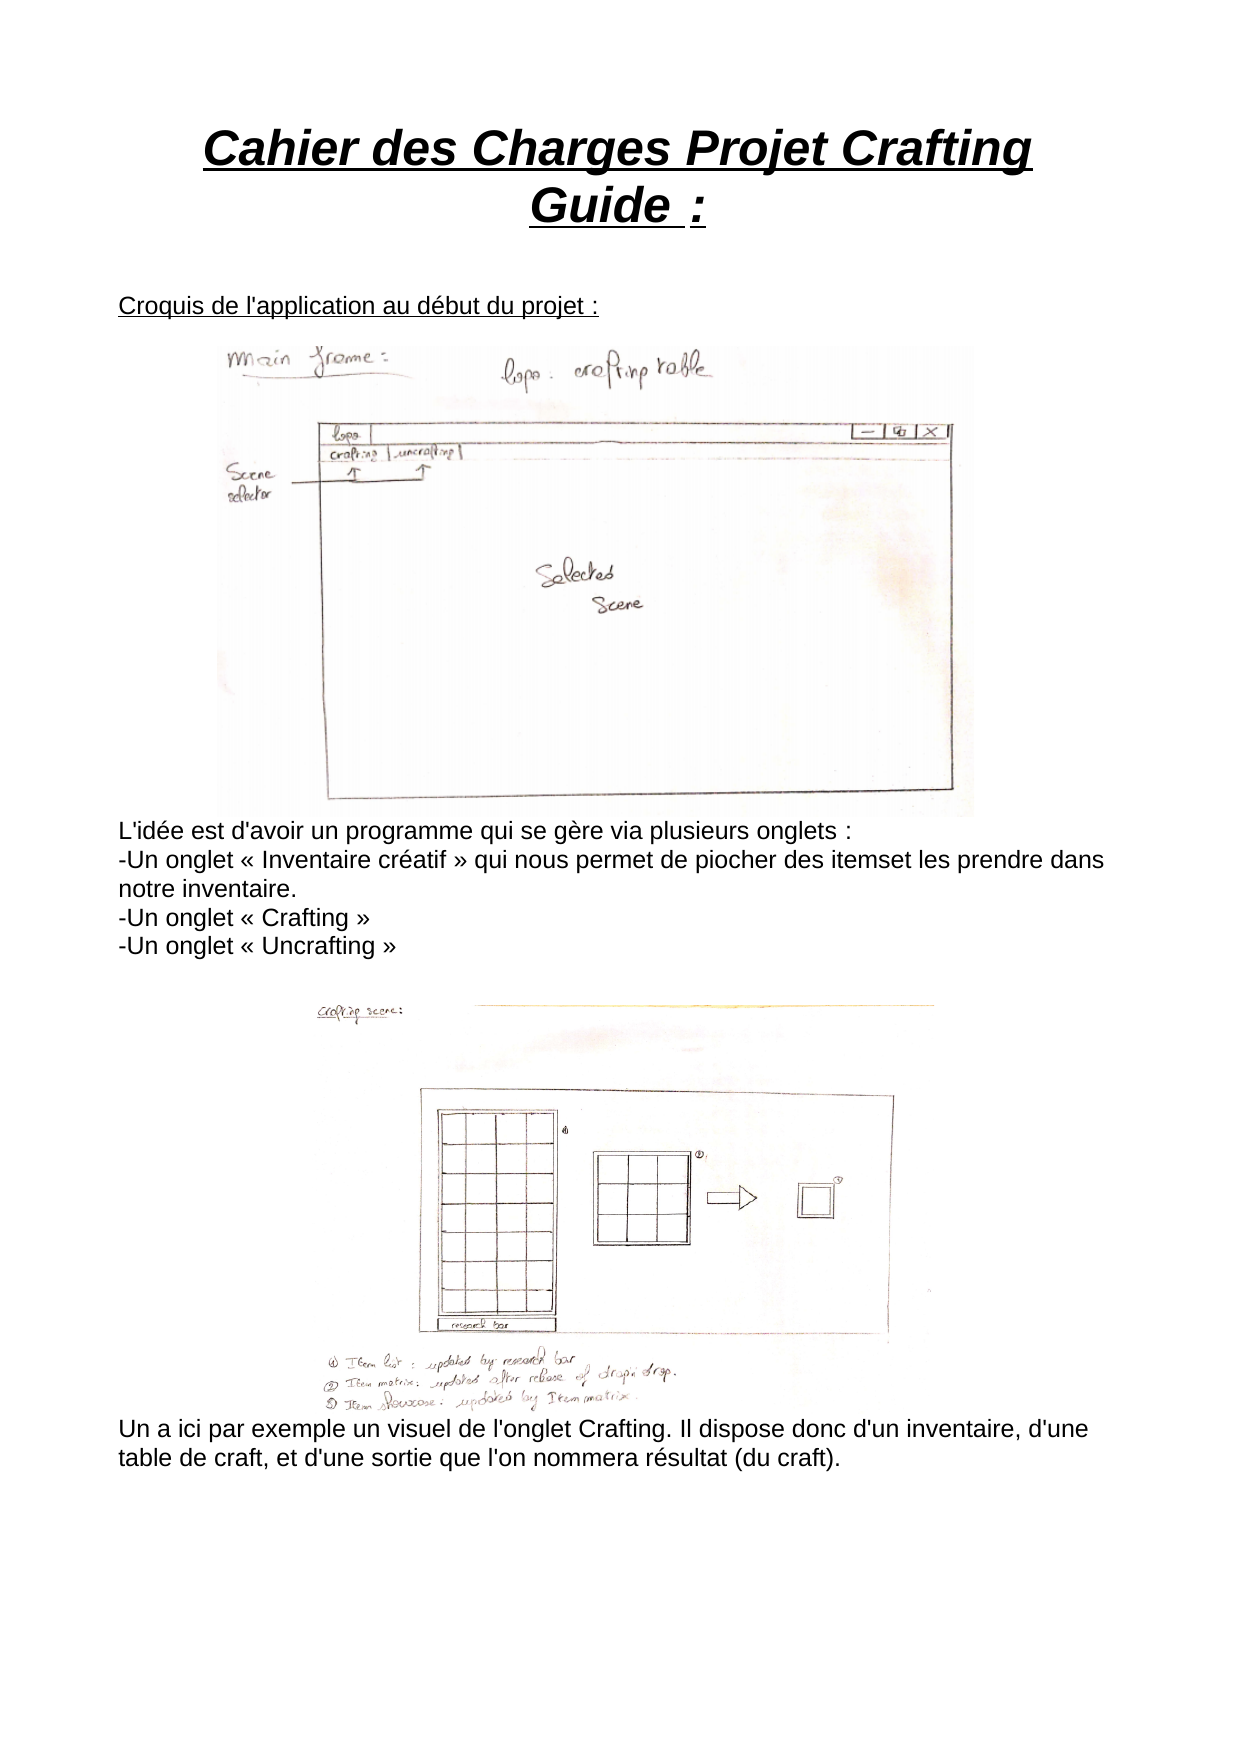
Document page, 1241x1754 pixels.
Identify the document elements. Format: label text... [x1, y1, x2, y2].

text Cahier des Charges Projet Crafting Guide : [118, 118, 1122, 233]
text L'idée est d'avoir un programme qui se gère via plusieurs onglets : [118, 319, 1122, 845]
picture [312, 1002, 935, 1414]
picture [217, 346, 975, 817]
text -Un onglet « Uncrafting » [118, 931, 1122, 960]
text Un a ici par exemple un visuel de l'onglet Crafting. Il dispose donc d'un inventaire, d'une table de craft, et d'une sortie que l'on nommera résultat (du craft). [118, 989, 1122, 1471]
text -Un onglet « Crafting » [118, 903, 1122, 931]
text Croquis de l'application au début du projet : [118, 291, 1122, 319]
text -Un onglet « Inventaire créatif » qui nous permet de piocher des itemset les prendre dans notre inventaire. [118, 845, 1122, 903]
